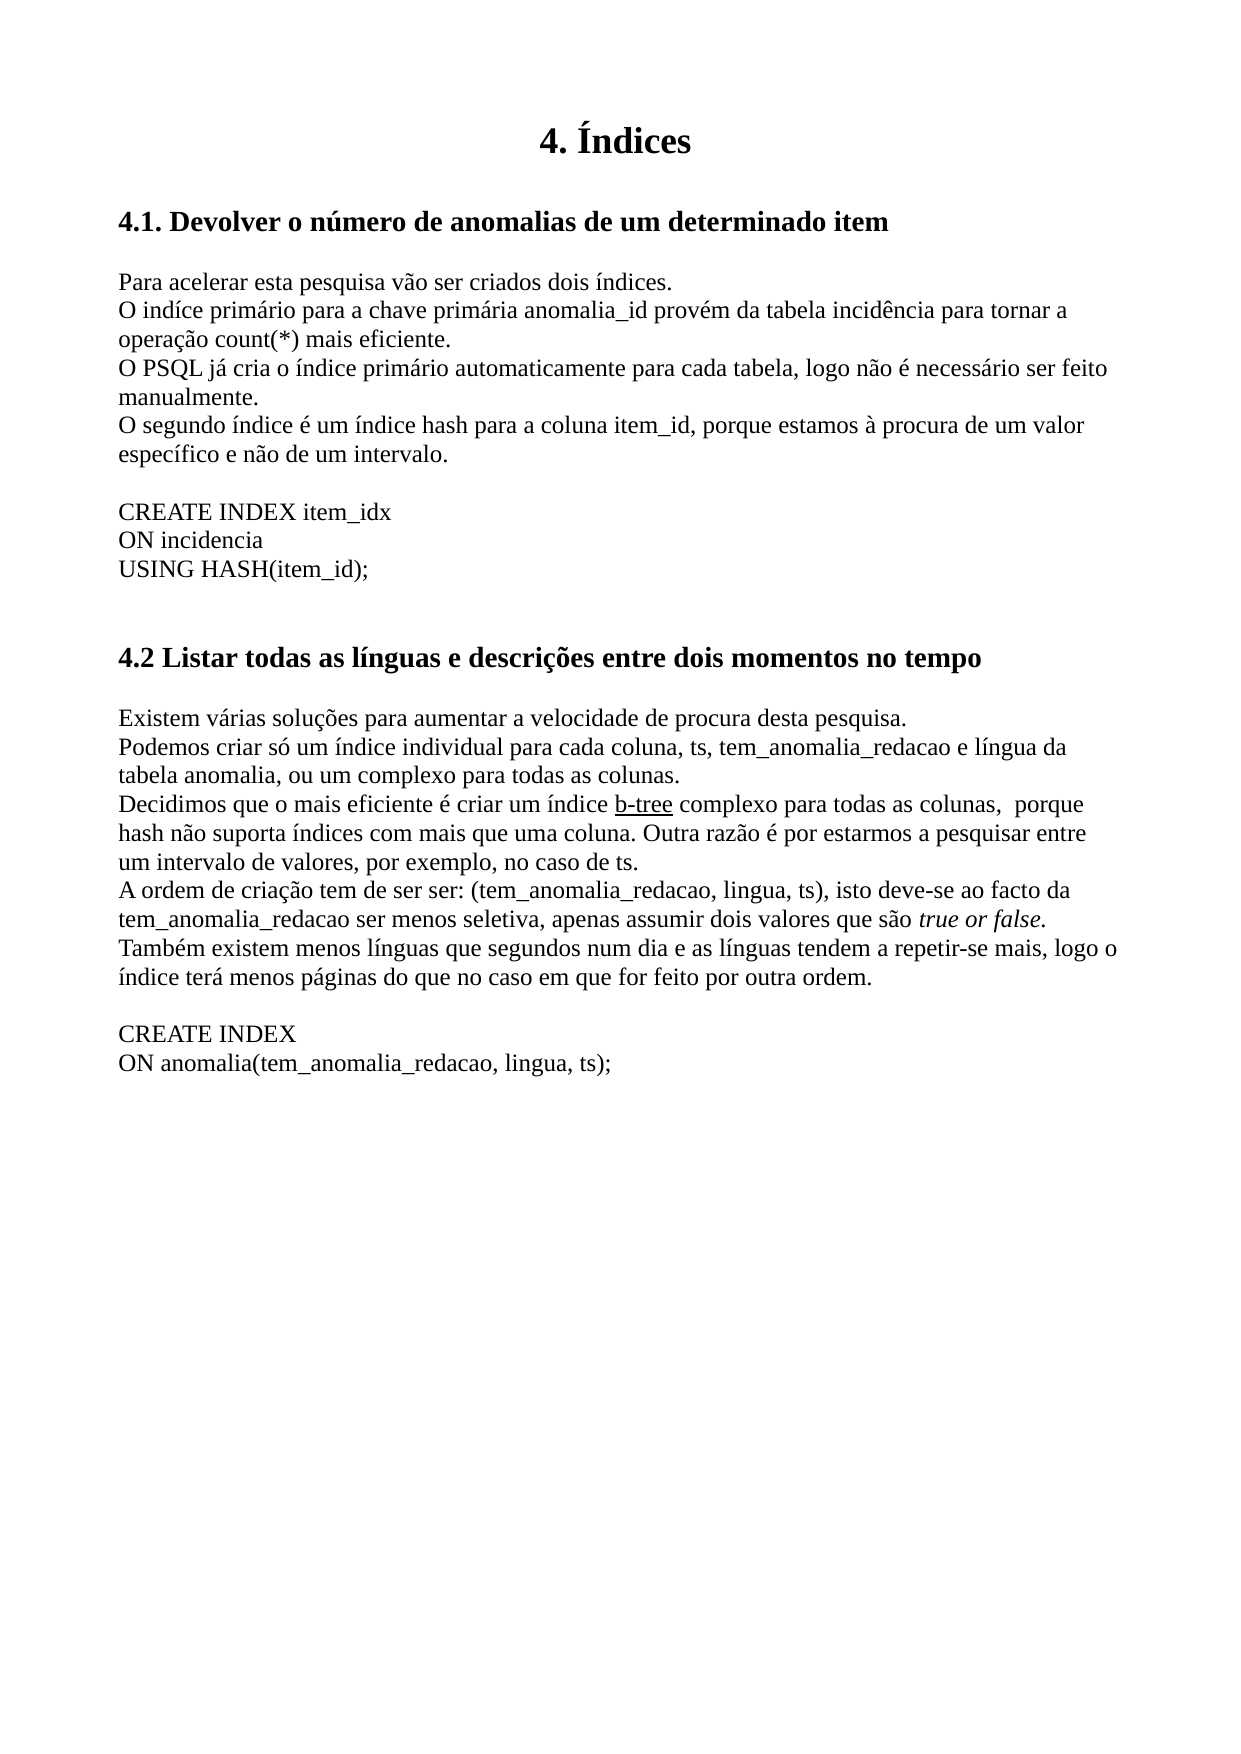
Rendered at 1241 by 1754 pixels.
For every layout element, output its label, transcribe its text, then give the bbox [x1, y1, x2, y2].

text CREATE INDEX item_idx [118, 497, 1122, 526]
text O segundo índice é um índice hash para a coluna item_id, porque estamos à procura de um valor específico e não de um intervalo. [118, 411, 1122, 468]
text Existem várias soluções para aumentar a velocidade de procura desta pesquisa. [118, 703, 1122, 732]
text O PSQL já cria o índice primário automaticamente para cada tabela, logo não é necessário ser feito manualmente. [118, 353, 1122, 411]
text ON anomalia(tem_anomalia_redacao, lingua, ts); [118, 1048, 1122, 1077]
text Decidimos que o mais eficiente é criar um índice b-tree complexo para todas as colunas, porque hash não suporta índices com mais que uma coluna. Outra razão é por estarmos a pesquisar entre um intervalo de valores, por exemplo, no caso de ts. [118, 789, 1122, 875]
text A ordem de criação tem de ser ser: (tem_anomalia_redacao, lingua, ts), isto deve-se ao facto da tem_anomalia_redacao ser menos seletiva, apenas assumir dois valores que são true or false. Também existem menos línguas que segundos num dia e as línguas tendem a repetir-se mais, logo o índice terá menos páginas do que no caso em que for feito por outra ordem. [118, 875, 1122, 990]
text Para acelerar esta pesquisa vão ser criados dois índices. [118, 267, 1122, 296]
text ON incidencia [118, 526, 1122, 554]
text CREATE INDEX [118, 1019, 1122, 1048]
text O indíce primário para a chave primária anomalia_id provém da tabela incidência para tornar a operação count(*) mais eficiente. [118, 296, 1122, 353]
text 4. Índices [118, 118, 1122, 161]
text 4.1. Devolver o número de anomalias de um determinado item [118, 204, 1122, 238]
text 4.2 Listar todas as línguas e descrições entre dois momentos no tempo [118, 641, 1122, 674]
text Podemos criar só um índice individual para cada coluna, ts, tem_anomalia_redacao e língua da tabela anomalia, ou um complexo para todas as colunas. [118, 732, 1122, 789]
text USING HASH(item_id); [118, 554, 1122, 583]
